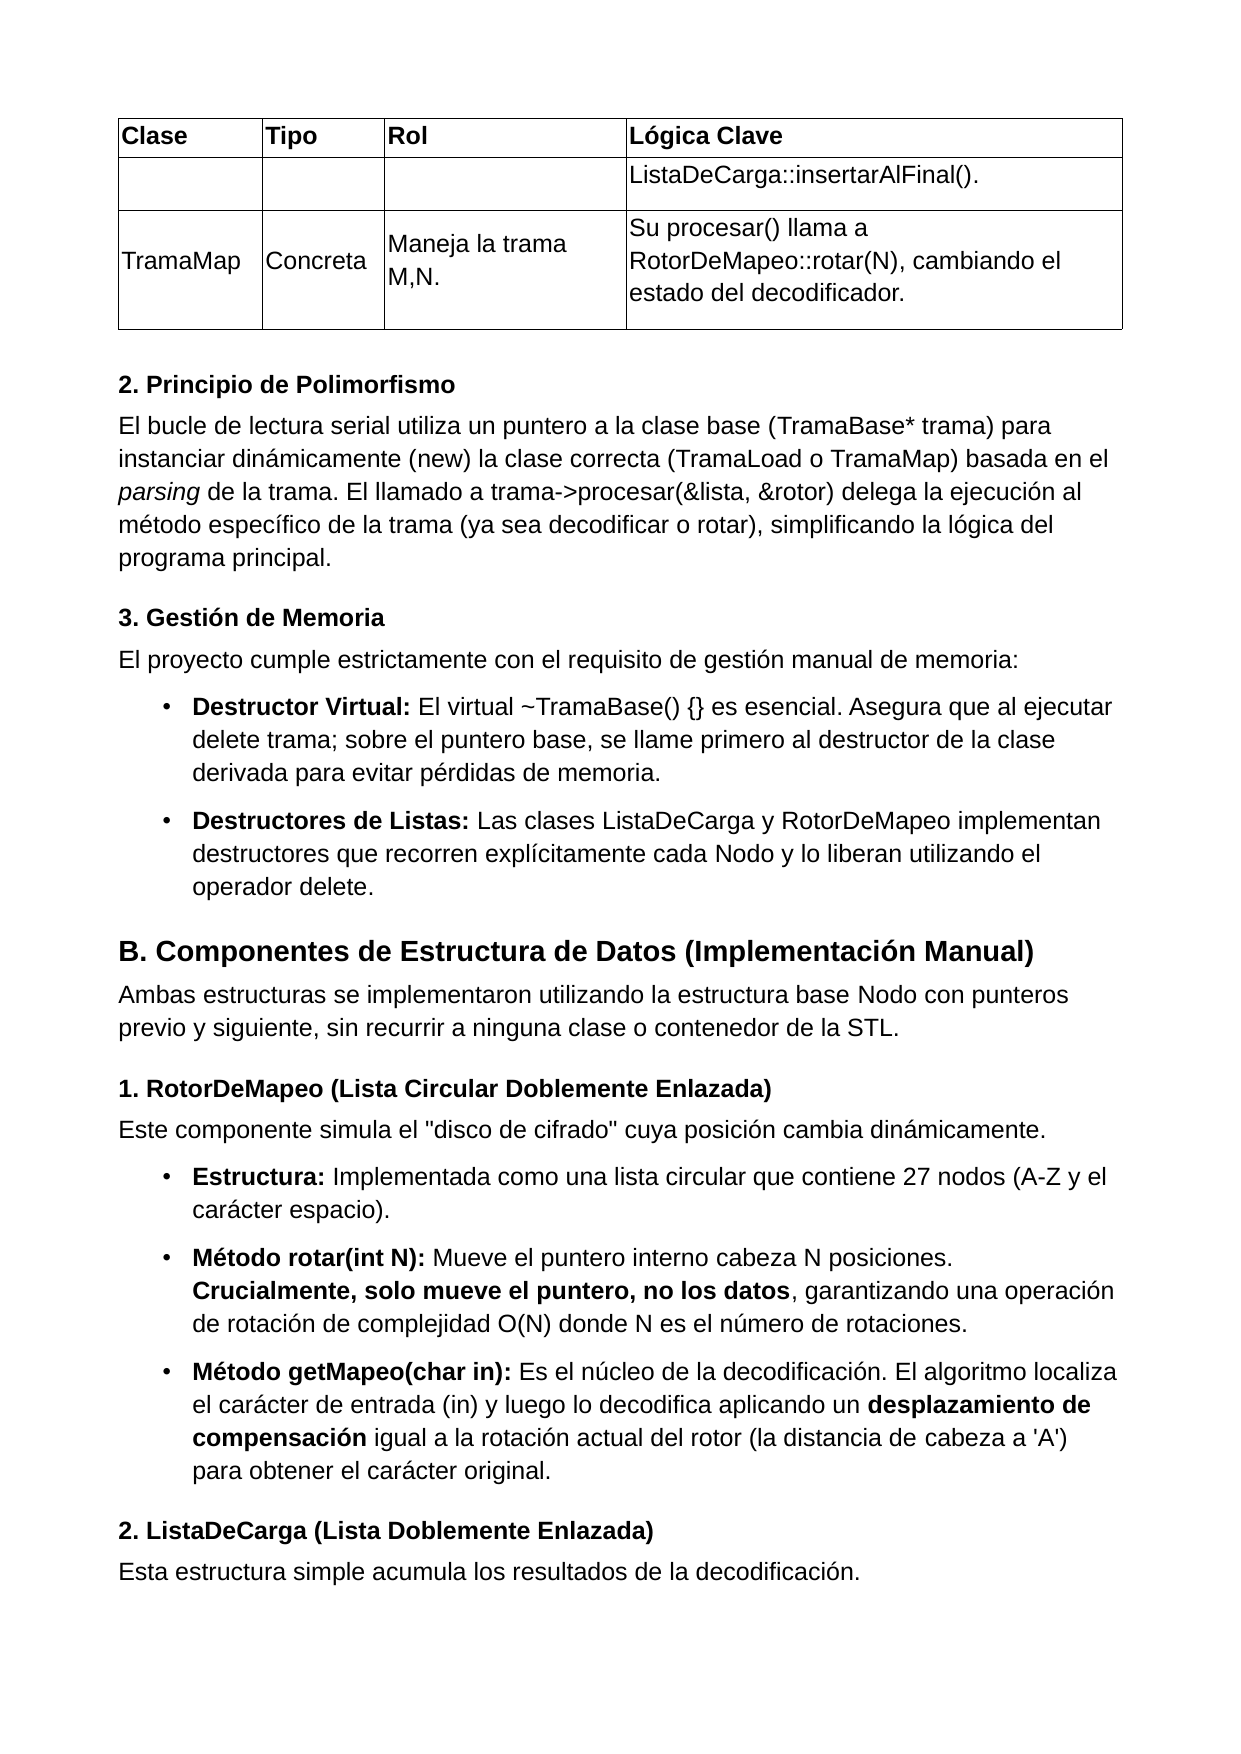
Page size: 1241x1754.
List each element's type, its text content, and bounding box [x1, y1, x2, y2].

subtitle 1. RotorDeMapeo (Lista Circular Doblemente Enlazada) [118, 1073, 1122, 1102]
table_header Clase [119, 119, 262, 157]
subtitle 2. ListaDeCarga (Lista Doblemente Enlazada) [118, 1516, 1122, 1545]
subtitle B. Componentes de Estructura de Datos (Implementación Manual) [118, 934, 1122, 968]
table_header Lógica Clave [627, 119, 1122, 157]
table_cell [119, 158, 262, 210]
list Método getMapeo(char in): Es el núcleo de la decodificación. El algoritmo localiza el carácter de entrada (in) y luego lo decodifica aplicando un desplazamiento de compensación igual a la rotación actual del rotor (la distancia de cabeza a 'A') para obtener el carácter original. [162, 1357, 1122, 1485]
table_header Tipo [263, 119, 384, 157]
table_cell ListaDeCarga::insertarAlFinal(). [627, 158, 1122, 210]
list Método rotar(int N): Mueve el puntero interno cabeza N posiciones. Crucialmente, solo mueve el puntero, no los datos, garantizando una operación de rotación de complejidad O(N) donde N es el número de rotaciones. [162, 1243, 1122, 1338]
subtitle 3. Gestión de Memoria [118, 603, 1122, 632]
text El bucle de lectura serial utiliza un puntero a la clase base (TramaBase* trama) para instanciar dinámicamente (new) la clase correcta (TramaLoad o TramaMap) basada en el parsing de la trama. El llamado a trama->procesar(&lista, &rotor) delega la ejecución al método específico de la trama (ya sea decodificar o rotar), simplificando la lógica del programa principal. [118, 411, 1122, 572]
table_cell TramaMap [119, 211, 262, 329]
table_cell [263, 158, 384, 210]
list Estructura: Implementada como una lista circular que contiene 27 nodos (A-Z y el carácter espacio). [162, 1162, 1122, 1224]
table_cell [385, 158, 626, 210]
list Destructor Virtual: El virtual ~TramaBase() {} es esencial. Asegura que al ejecutar delete trama; sobre el puntero base, se llame primero al destructor de la clase derivada para evitar pérdidas de memoria. [162, 692, 1122, 787]
subtitle 2. Principio de Polimorfismo [118, 370, 1122, 399]
table_cell Maneja la trama M,N. [385, 211, 626, 329]
table_cell Concreta [263, 211, 384, 329]
list Destructores de Listas: Las clases ListaDeCarga y RotorDeMapeo implementan destructores que recorren explícitamente cada Nodo y lo liberan utilizando el operador delete. [162, 806, 1122, 901]
text El proyecto cumple estrictamente con el requisito de gestión manual de memoria: [118, 645, 1122, 673]
table_cell Su procesar() llama a RotorDeMapeo::rotar(N), cambiando el estado del decodificador. [627, 211, 1122, 329]
table_header Rol [385, 119, 626, 157]
text Este componente simula el "disco de cifrado" cuya posición cambia dinámicamente. [118, 1115, 1122, 1143]
text Ambas estructuras se implementaron utilizando la estructura base Nodo con punteros previo y siguiente, sin recurrir a ninguna clase o contenedor de la STL. [118, 980, 1122, 1042]
text Esta estructura simple acumula los resultados de la decodificación. [118, 1557, 1122, 1586]
